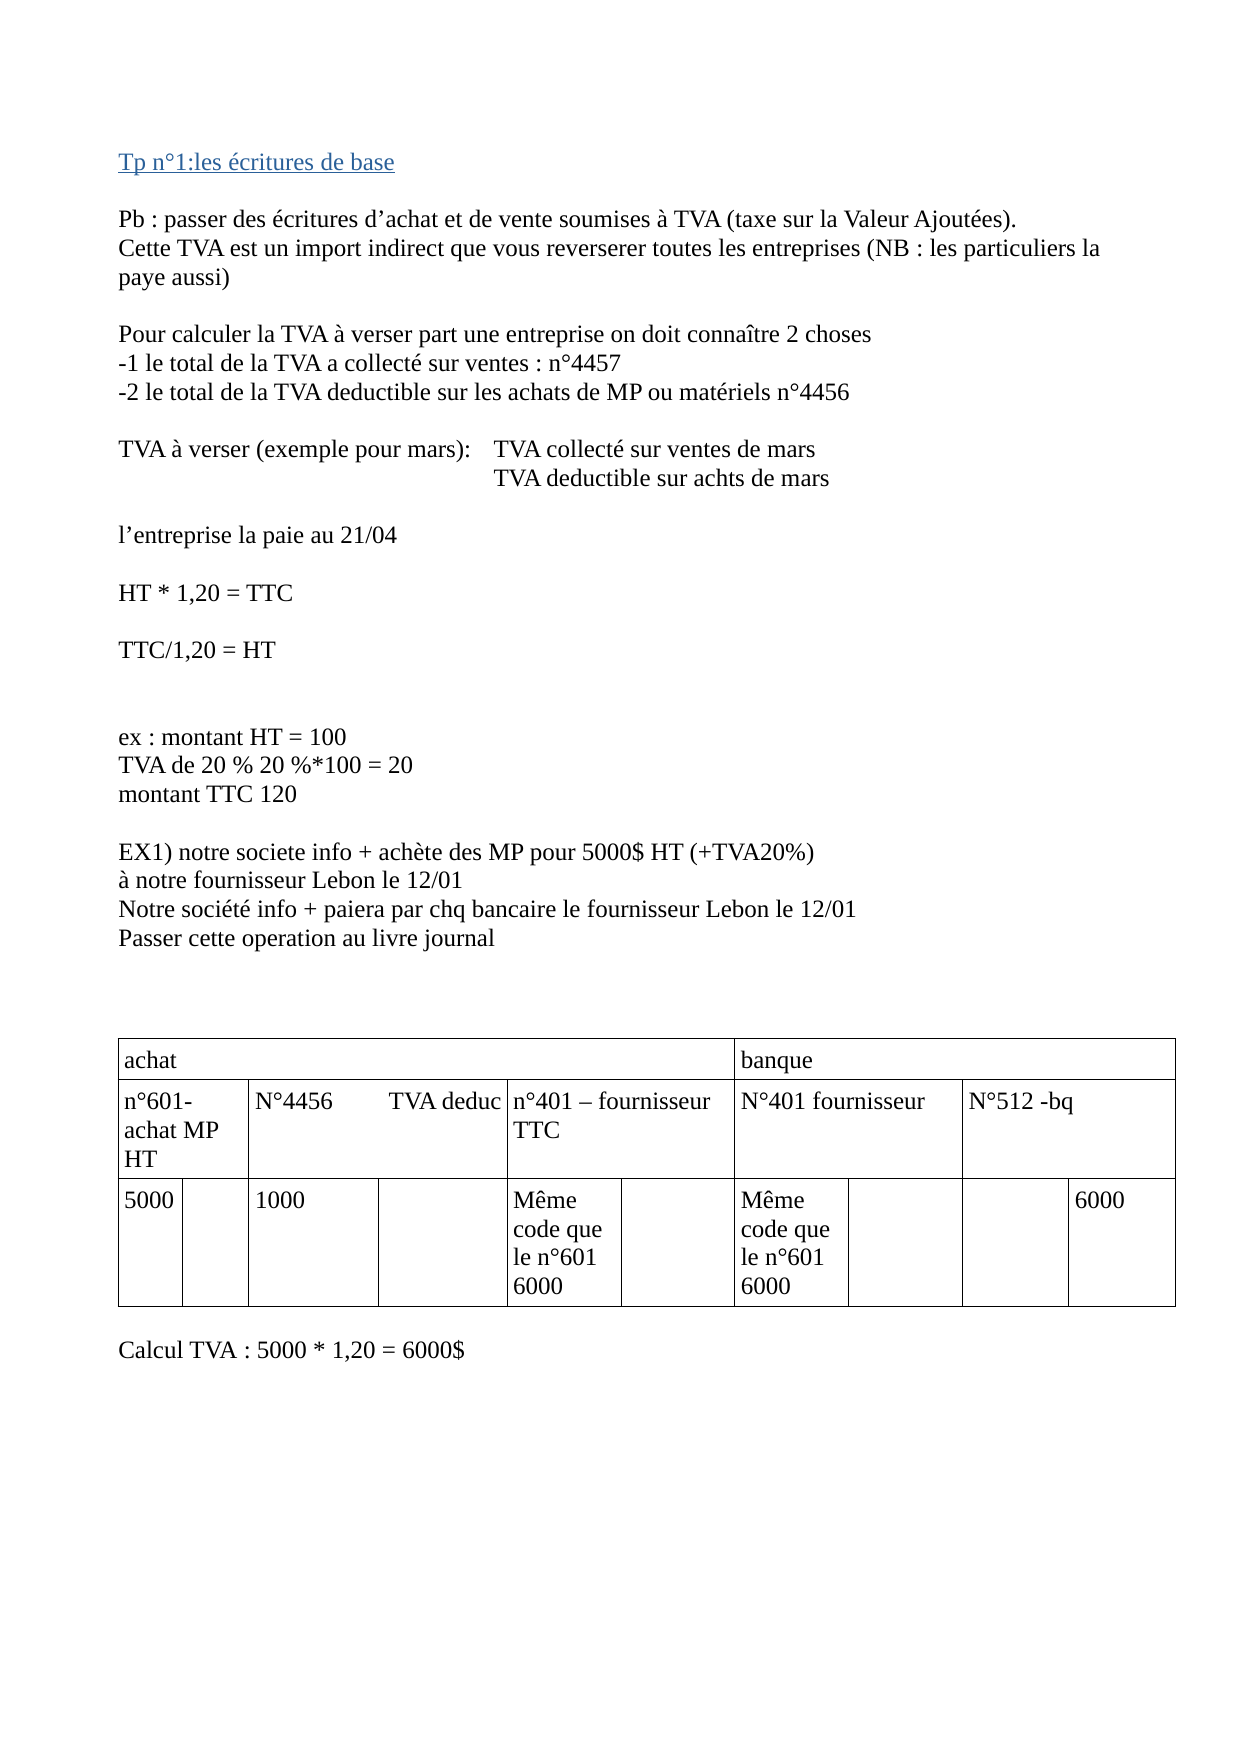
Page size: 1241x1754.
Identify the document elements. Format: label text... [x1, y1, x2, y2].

text Notre société info + paiera par chq bancaire le fournisseur Lebon le 12/01 [118, 894, 1122, 923]
table_cell 1000 [249, 1179, 378, 1306]
table_cell n°401 – fournisseur TTC [508, 1080, 734, 1178]
table_cell [849, 1179, 962, 1306]
table_cell N°4456 TVA deduc [249, 1080, 507, 1178]
text montant TTC 120 [118, 779, 1122, 808]
text Tp n°1:les écritures de base [118, 147, 1122, 176]
table_cell [379, 1179, 507, 1306]
table_cell Même code que le n°601 6000 [735, 1179, 848, 1306]
text à notre fournisseur Lebon le 12/01 [118, 866, 1122, 894]
table_cell N°512 -bq [963, 1080, 1175, 1178]
table_cell 5000 [119, 1179, 182, 1306]
text l’entreprise la paie au 21/04 [118, 521, 1122, 549]
table_header achat [119, 1039, 734, 1079]
table_header banque [735, 1039, 1175, 1079]
text EX1) notre societe info + achète des MP pour 5000$ HT (+TVA20%) [118, 837, 1122, 866]
text HT * 1,20 = TTC [118, 578, 1122, 607]
text Passer cette operation au livre journal [118, 923, 1122, 952]
text TVA de 20 % 20 %*100 = 20 [118, 751, 1122, 779]
table_cell [963, 1179, 1068, 1306]
text -2 le total de la TVA deductible sur les achats de MP ou matériels n°4456 [118, 377, 1122, 406]
text Cette TVA est un import indirect que vous reverserer toutes les entreprises (NB : les particuliers la paye aussi) [118, 233, 1122, 291]
text Pb : passer des écritures d’achat et de vente soumises à TVA (taxe sur la Valeur Ajoutées). [118, 204, 1122, 233]
table_cell 6000 [1069, 1179, 1175, 1306]
table_cell [183, 1179, 248, 1306]
table_cell [622, 1179, 734, 1306]
table_cell Même code que le n°601 6000 [508, 1179, 621, 1306]
text Pour calculer la TVA à verser part une entreprise on doit connaître 2 choses [118, 319, 1122, 348]
table_cell n°601-achat MP HT [119, 1080, 248, 1178]
text ex : montant HT = 100 [118, 722, 1122, 751]
text TVA à verser (exemple pour mars): TVA collecté sur ventes de mars [118, 434, 1122, 463]
text TVA deductible sur achts de mars [118, 463, 1122, 492]
table_cell N°401 fournisseur [735, 1080, 962, 1178]
text TTC/1,20 = HT [118, 636, 1122, 664]
text Calcul TVA : 5000 * 1,20 = 6000$ [118, 1335, 1122, 1364]
text -1 le total de la TVA a collecté sur ventes : n°4457 [118, 348, 1122, 377]
